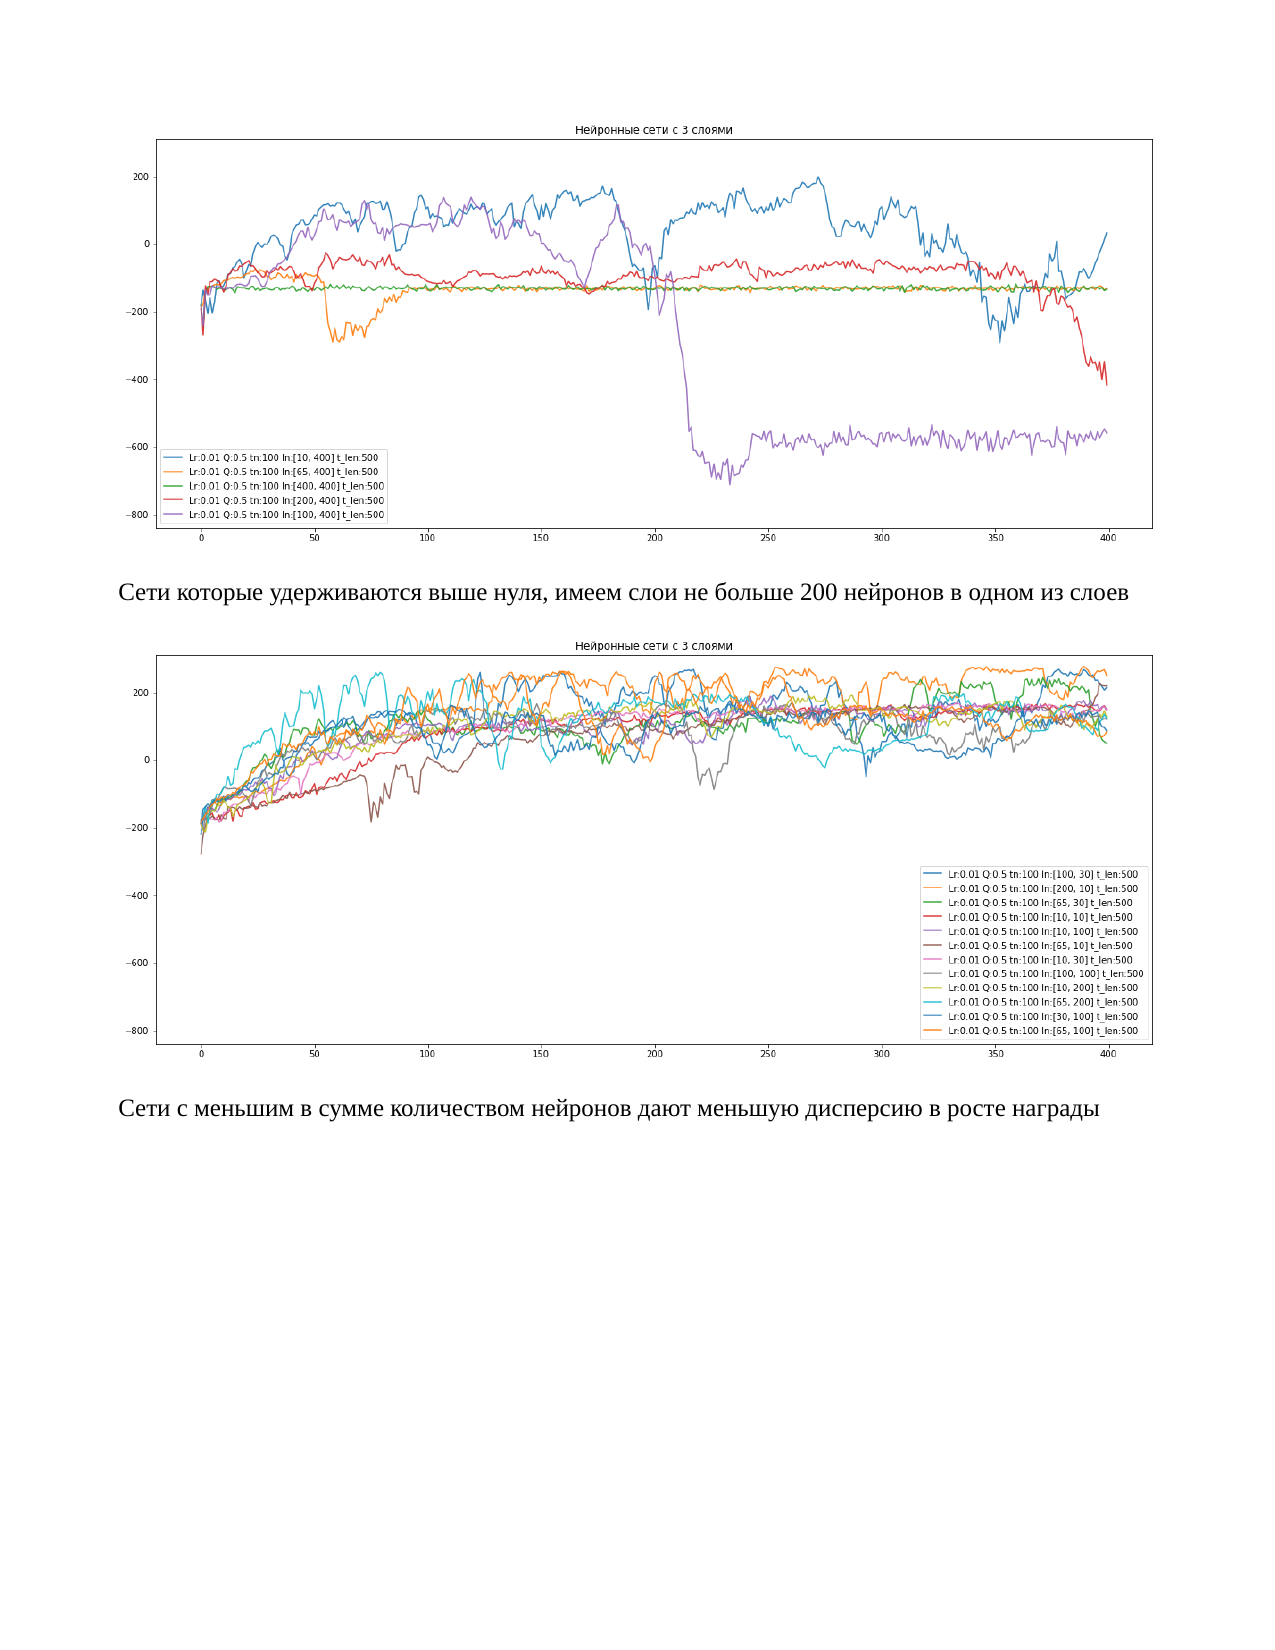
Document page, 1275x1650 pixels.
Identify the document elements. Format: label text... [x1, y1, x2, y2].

text Сети которые удерживаются выше нуля, имеем слои не больше 200 нейронов в одном из слоев [118, 577, 1157, 606]
picture [118, 634, 1157, 1065]
picture [118, 118, 1157, 549]
text Сети с меньшим в сумме количеством нейронов дают меньшую дисперсию в росте награды [118, 1093, 1157, 1122]
